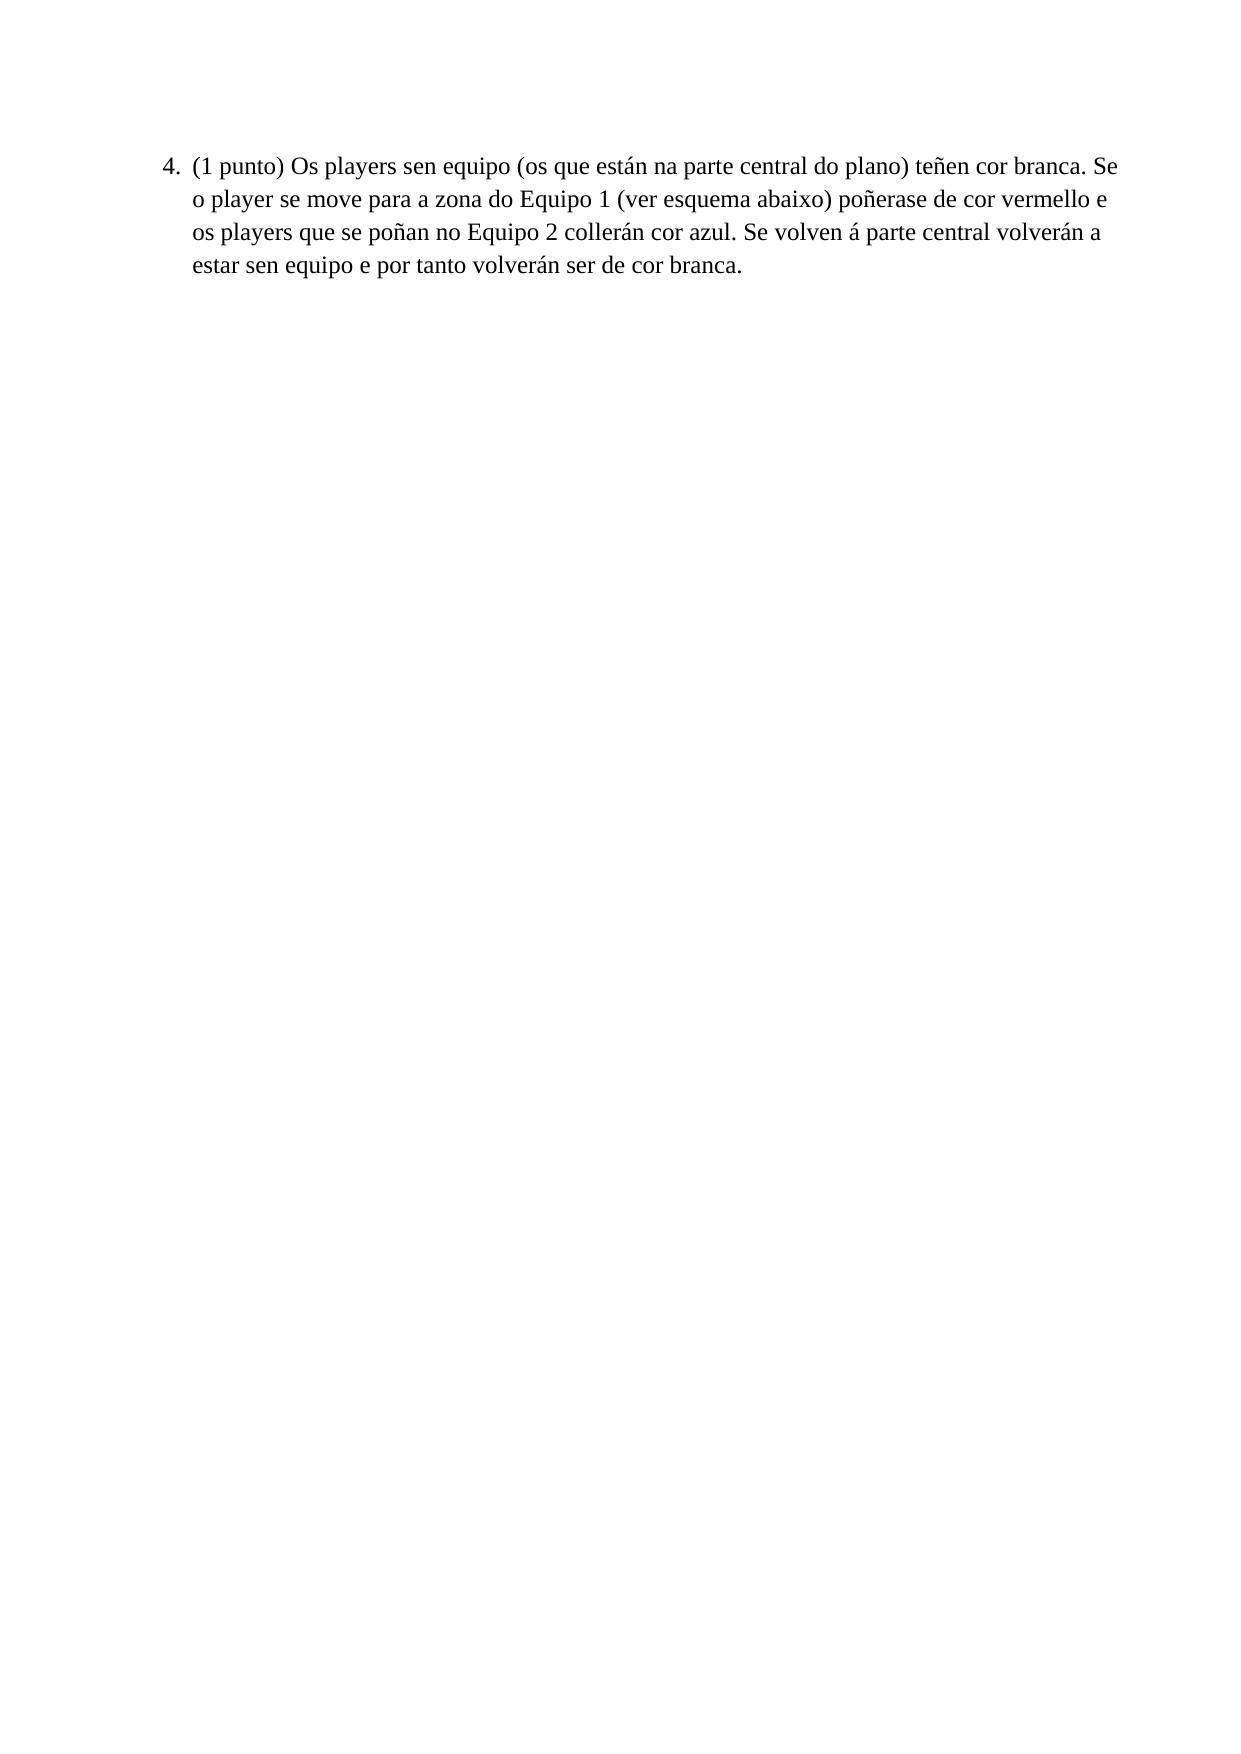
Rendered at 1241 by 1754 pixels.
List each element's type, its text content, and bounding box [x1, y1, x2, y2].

list (1 punto) Os players sen equipo (os que están na parte central do plano) teñen cor branca. Se o player se move para a zona do Equipo 1 (ver esquema abaixo) poñerase de cor vermello e os players que se poñan no Equipo 2 collerán cor azul. Se volven á parte central volverán a estar sen equipo e por tanto volverán ser de cor branca. [162, 151, 1122, 279]
